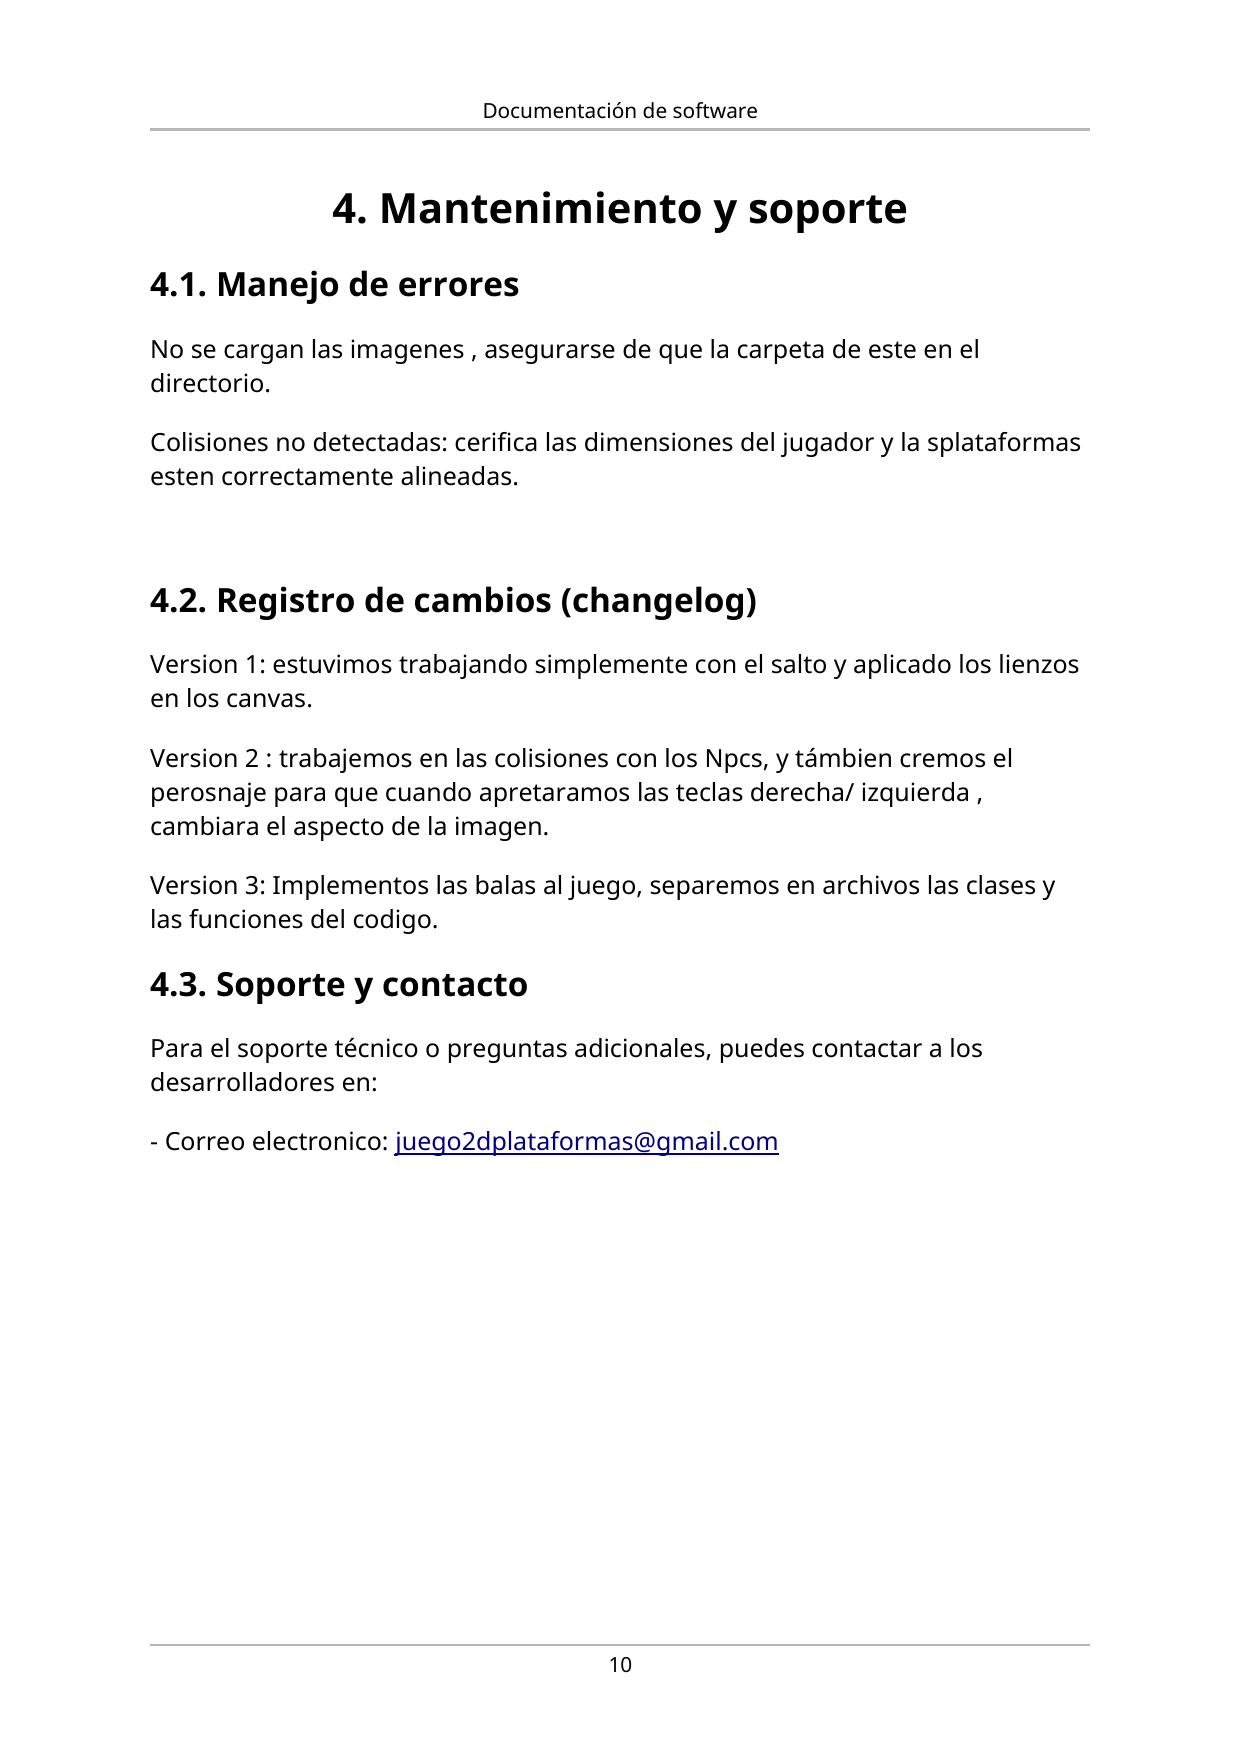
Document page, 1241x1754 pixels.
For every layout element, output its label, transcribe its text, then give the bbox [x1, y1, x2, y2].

subtitle 4.3. Soporte y contacto [150, 961, 1090, 1006]
text Version 2 : trabajemos en las colisiones con los Npcs, y támbien cremos el perosnaje para que cuando apretaramos las teclas derecha/ izquierda , cambiara el aspecto de la imagen. [150, 740, 1090, 842]
subtitle 4. Mantenimiento y soporte [150, 179, 1090, 236]
text - Correo electronico: juego2dplataformas@gmail.com [150, 1124, 1090, 1158]
text No se cargan las imagenes , asegurarse de que la carpeta de este en el directorio. [150, 331, 1090, 399]
text Version 1: estuvimos trabajando simplemente con el salto y aplicado los lienzos en los canvas. [150, 647, 1090, 715]
text Para el soporte técnico o preguntas adicionales, puedes contactar a los desarrolladores en: [150, 1031, 1090, 1099]
text Version 3: Implementos las balas al juego, separemos en archivos las clases y las funciones del codigo. [150, 867, 1090, 936]
subtitle 4.1. Manejo de errores [150, 261, 1090, 306]
subtitle 4.2. Registro de cambios (changelog) [150, 577, 1090, 622]
text Colisiones no detectadas: cerifica las dimensiones del jugador y la splataformas esten correctamente alineadas. [150, 424, 1090, 493]
